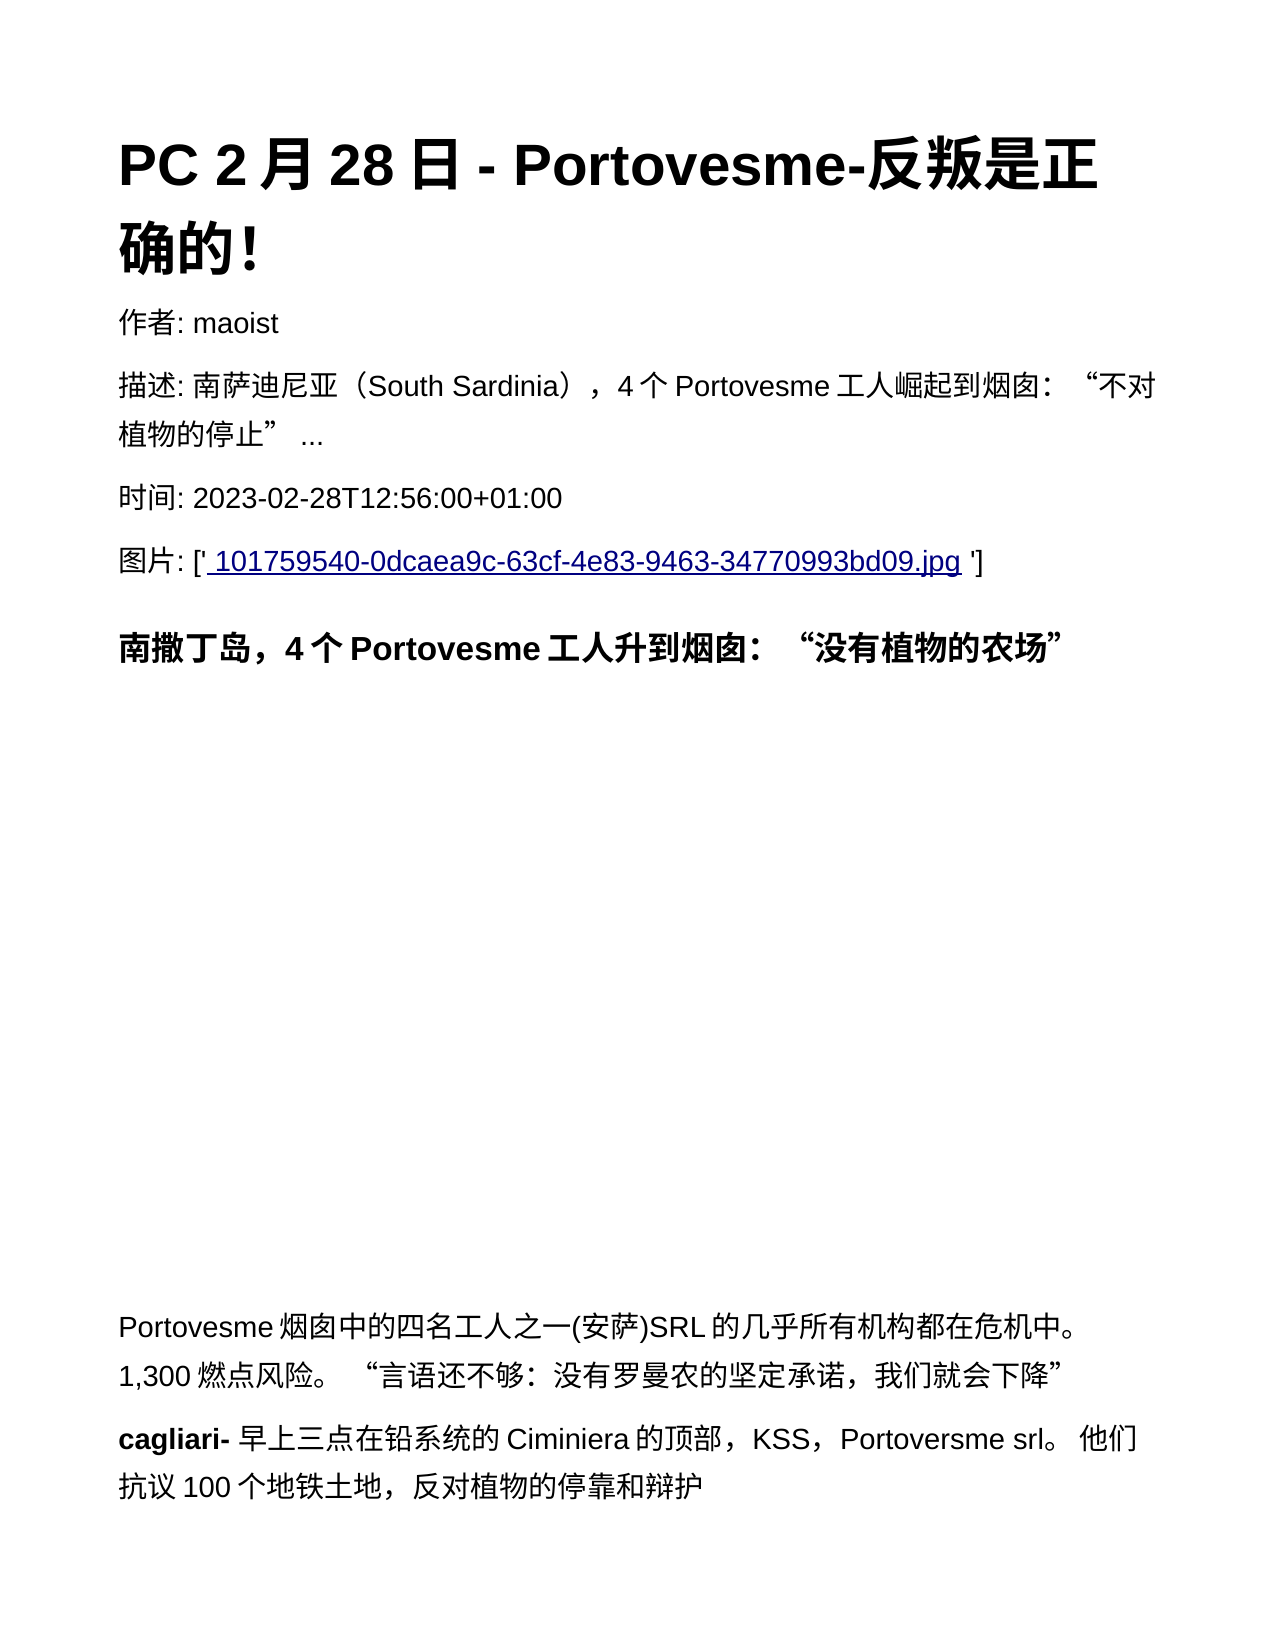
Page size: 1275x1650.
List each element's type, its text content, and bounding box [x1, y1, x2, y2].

text Portovesme烟囱中的四名工人之一(安萨)SRL的几乎所有机构都在危机中。 1,300燃点风险。 “言语还不够：没有罗曼农的坚定承诺，我们就会下降” [118, 682, 1157, 1394]
subtitle 南撒丁岛，4个Portovesme工人升到烟囱：“没有植物的农场” [118, 621, 1157, 670]
text 作者: maoist [118, 299, 1157, 342]
text 时间: 2023-02-28T12:56:00+01:00 [118, 474, 1157, 517]
text cagliari- 早上三点在铅系统的Ciminiera的顶部，KSS，Portoversme srl。 他们抗议100个地铁土地，反对植物的停靠和辩护 [118, 1415, 1157, 1506]
text 描述: 南萨迪尼亚（South Sardinia），4个Portovesme工人崛起到烟囱：“不对植物的停止” ... [118, 363, 1157, 453]
text 图片: [' 101759540-0dcaea9c-63cf-4e83-9463-34770993bd09.jpg '] [118, 537, 1157, 580]
subtitle PC 2月28日 - Portovesme-反叛是正确的！ [118, 118, 1157, 287]
